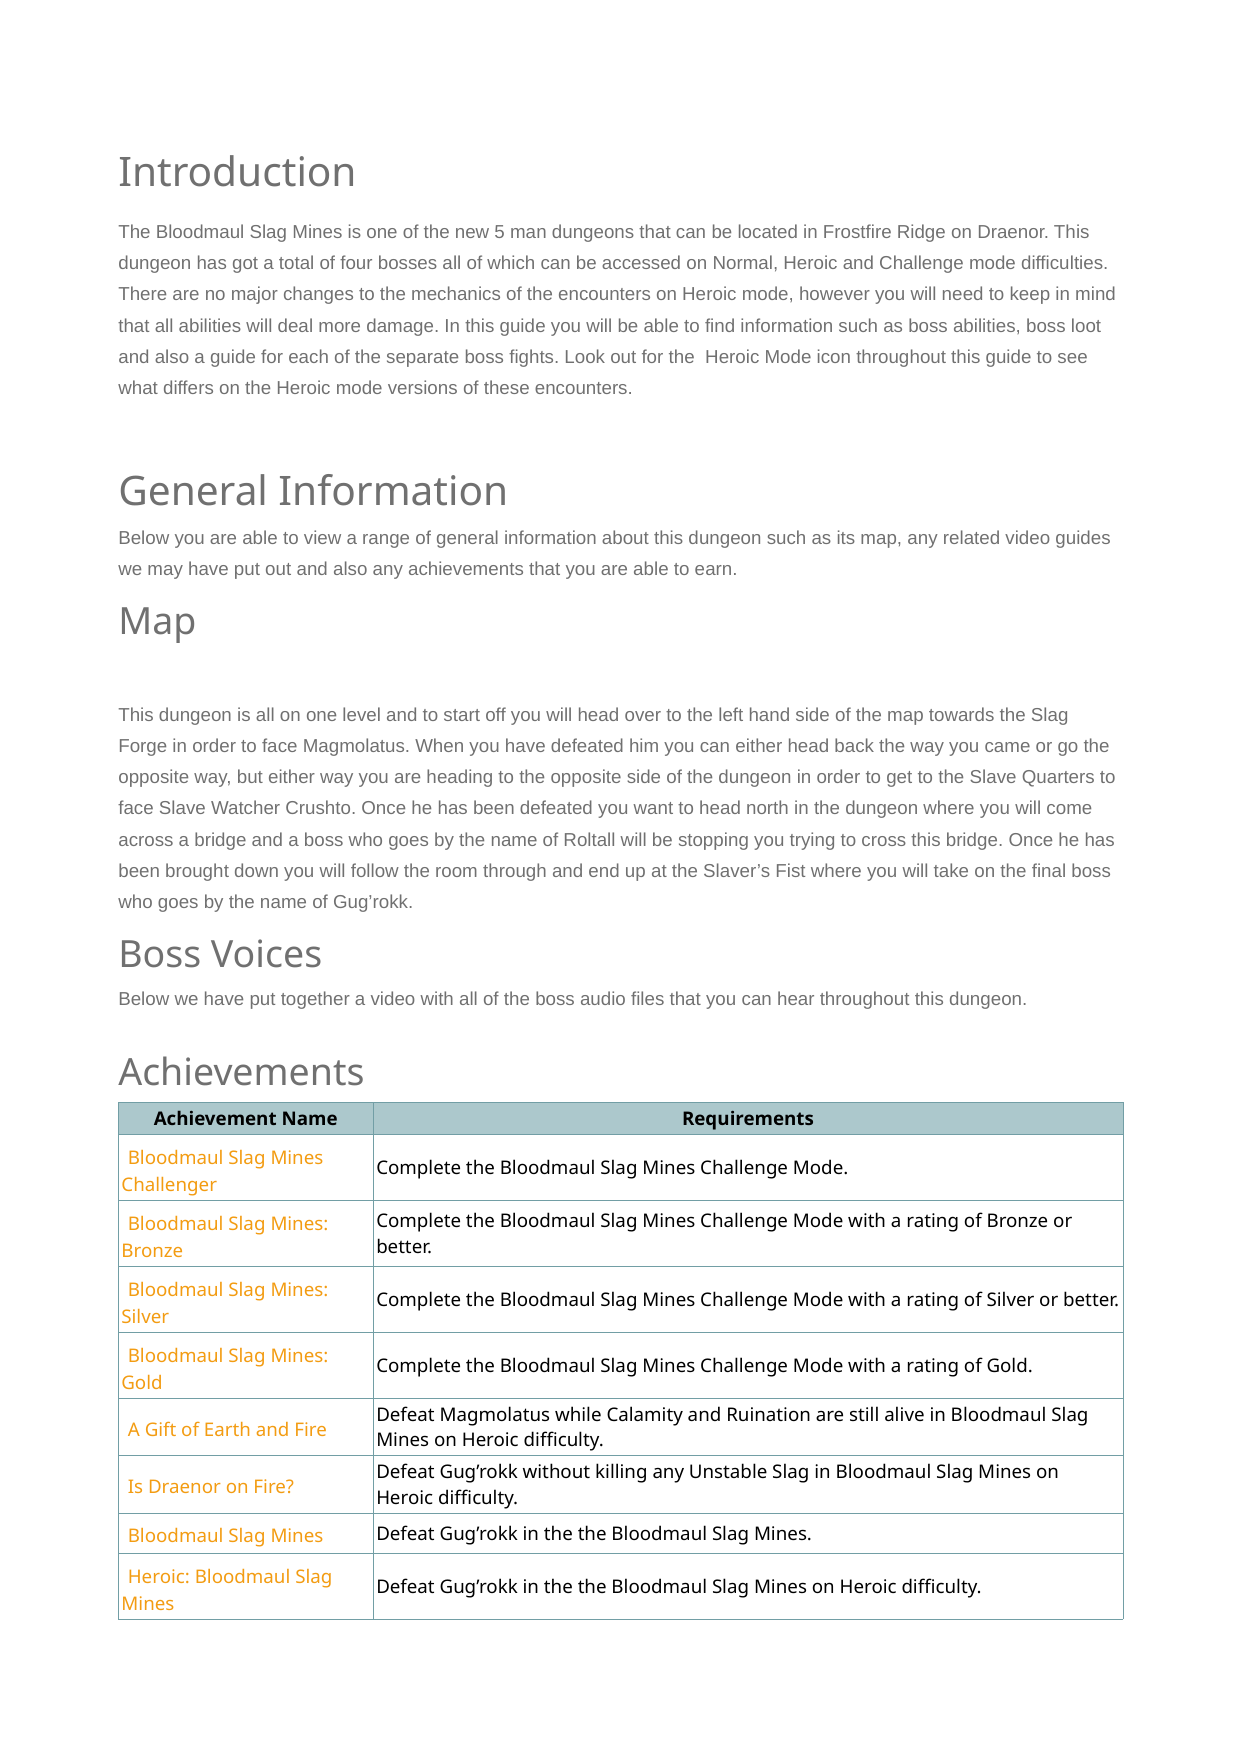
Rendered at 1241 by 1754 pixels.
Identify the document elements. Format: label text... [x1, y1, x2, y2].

table_cell Bloodmaul Slag Mines [119, 1514, 373, 1553]
table_cell Complete the Bloodmaul Slag Mines Challenge Mode with a rating of Gold. [374, 1333, 1123, 1398]
table_cell Defeat Gug’rokk in the the Bloodmaul Slag Mines on Heroic difficulty. [374, 1554, 1123, 1619]
table_cell Complete the Bloodmaul Slag Mines Challenge Mode. [374, 1135, 1123, 1200]
table_cell Bloodmaul Slag Mines: Bronze [119, 1201, 373, 1266]
subtitle Introduction [118, 143, 1122, 198]
text The Bloodmaul Slag Mines is one of the new 5 man dungeons that can be located in Frostfire Ridge on Draenor. This dungeon has got a total of four bosses all of which can be accessed on Normal, Heroic and Challenge mode difficulties. There are no major changes to the mechanics of the encounters on Heroic mode, however you will need to keep in mind that all abilities will deal more damage. In this guide you will be able to find information such as boss abilities, boss loot and also a guide for each of the separate boss fights. Look out for the Heroic Mode icon throughout this guide to see what differs on the Heroic mode versions of these encounters. [118, 211, 1122, 398]
text This dungeon is all on one level and to start off you will head over to the left hand side of the map towards the Slag Forge in order to face Magmolatus. When you have defeated him you can either head back the way you came or go the opposite way, but either way you are heading to the opposite side of the dungeon in order to get to the Slave Quarters to face Slave Watcher Crushto. Once he has been defeated you want to head north in the dungeon where you will come across a bridge and a boss who goes by the name of Roltall will be stopping you trying to cross this bridge. Once he has been brought down you will follow the room through and end up at the Slaver’s Fist where you will take on the final boss who goes by the name of Gug’rokk. [118, 694, 1122, 912]
table_cell Bloodmaul Slag Mines: Gold [119, 1333, 373, 1398]
subtitle General Information [118, 462, 1122, 517]
table_cell Defeat Magmolatus while Calamity and Ruination are still alive in Bloodmaul Slag Mines on Heroic difficulty. [374, 1399, 1123, 1455]
text Below you are able to view a range of general information about this dungeon such as its map, any related video guides we may have put out and also any achievements that you are able to earn. [118, 517, 1122, 579]
table_cell Defeat Gug’rokk without killing any Unstable Slag in Bloodmaul Slag Mines on Heroic difficulty. [374, 1456, 1123, 1513]
subtitle Achievements [118, 1046, 1122, 1097]
table_cell Defeat Gug’rokk in the the Bloodmaul Slag Mines. [374, 1514, 1123, 1553]
subtitle Boss Voices [118, 927, 1122, 978]
table_cell Is Draenor on Fire? [119, 1456, 373, 1513]
table_cell Complete the Bloodmaul Slag Mines Challenge Mode with a rating of Bronze or better. [374, 1201, 1123, 1266]
table_cell Heroic: Bloodmaul Slag Mines [119, 1554, 373, 1619]
table_cell A Gift of Earth and Fire [119, 1399, 373, 1455]
table_cell Bloodmaul Slag Mines Challenger [119, 1135, 373, 1200]
subtitle Map [118, 594, 1122, 645]
table_cell Complete the Bloodmaul Slag Mines Challenge Mode with a rating of Silver or better. [374, 1267, 1123, 1332]
text Below we have put together a video with all of the boss audio files that you can hear throughout this dungeon. [118, 978, 1122, 1009]
table_header Requirements [374, 1103, 1123, 1134]
table_header Achievement Name [119, 1103, 373, 1134]
table_cell Bloodmaul Slag Mines: Silver [119, 1267, 373, 1332]
